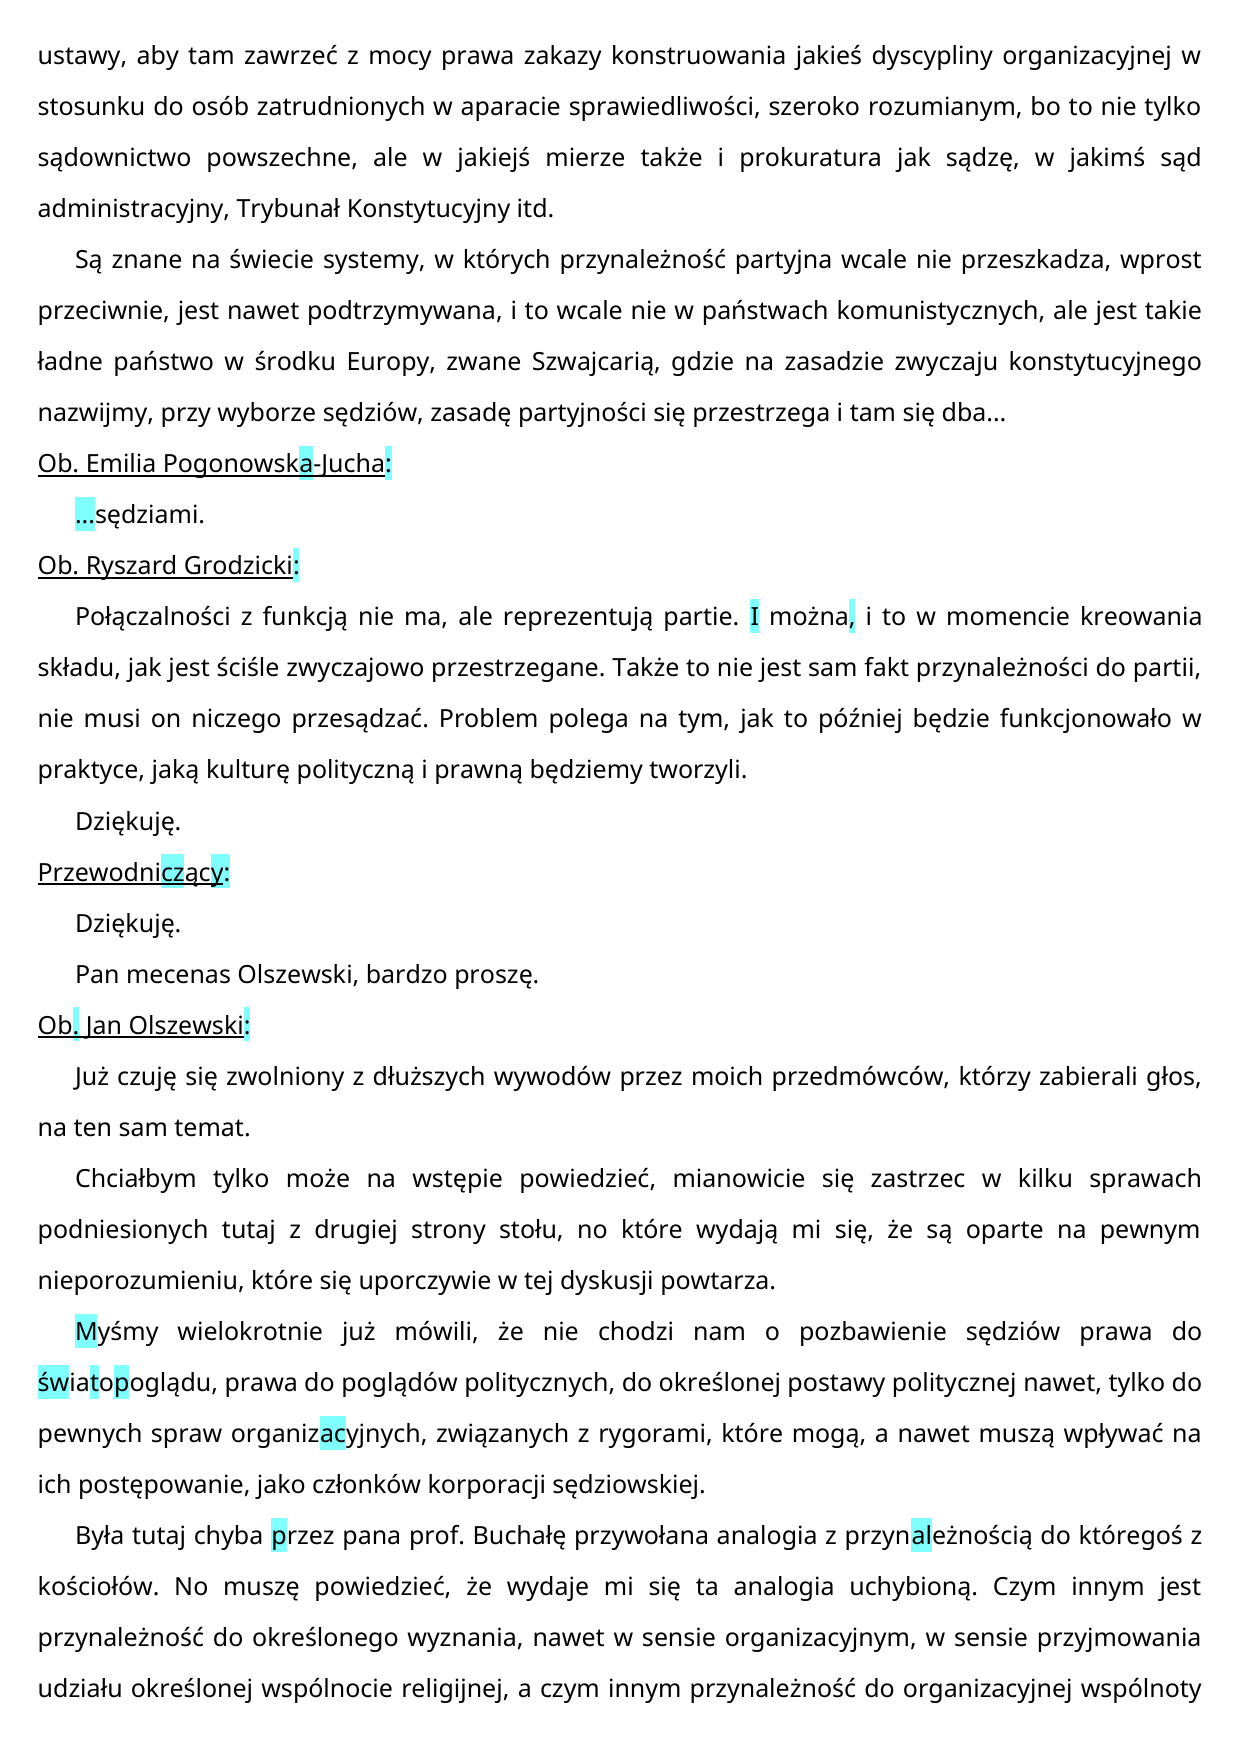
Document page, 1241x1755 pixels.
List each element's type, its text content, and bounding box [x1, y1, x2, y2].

text Połączalności z funkcją nie ma, ale reprezentują partie. I można, i to w momencie kreowania składu, jak jest ściśle zwyczajowo przestrzegane. Także to nie jest sam fakt przynależności do partii, nie musi on niczego przesądzać. Problem polega na tym, jak to później będzie funkcjonowało w praktyce, jaką kulturę polityczną i prawną będziemy tworzyli. [37, 599, 1203, 786]
text Przewodniczący: [37, 854, 1203, 888]
text Dziękuję. [37, 803, 1203, 837]
text Są znane na świecie systemy, w których przynależność partyjna wcale nie przeszkadza, wprost przeciwnie, jest nawet podtrzymywana, i to wcale nie w państwach komunistycznych, ale jest takie ładne państwo w środku Europy, zwane Szwajcarią, gdzie na zasadzie zwyczaju konstytucyjnego nazwijmy, przy wyborze sędziów, zasadę partyjności się przestrzega i tam się dba... [37, 242, 1203, 429]
text Już czuję się zwolniony z dłuższych wywodów przez moich przedmówców, którzy zabierali głos, na ten sam temat. [37, 1058, 1203, 1143]
text Była tutaj chyba przez pana prof. Buchałę przywołana analogia z przynależnością do któregoś z kościołów. No muszę powiedzieć, że wydaje mi się ta analogia uchybioną. Czym innym jest przynależność do określonego wyznania, nawet w sensie organizacyjnym, w sensie przyjmowania udziału określonej wspólnocie religijnej, a czym innym przynależność do organizacyjnej wspólnoty [37, 1518, 1203, 1705]
text ...sędziami. [37, 497, 1203, 531]
text Ob. Ryszard Grodzicki: [37, 548, 1203, 582]
text Pan mecenas Olszewski, bardzo proszę. [37, 956, 1203, 990]
text Myśmy wielokrotnie już mówili, że nie chodzi nam o pozbawienie sędziów prawa do światopoglądu, prawa do poglądów politycznych, do określonej postawy politycznej nawet, tylko do pewnych spraw organizacyjnych, związanych z rygorami, które mogą, a nawet muszą wpływać na ich postępowanie, jako członków korporacji sędziowskiej. [37, 1313, 1203, 1501]
text Ob. Emilia Pogonowska-Jucha: [37, 446, 1203, 480]
text Chciałbym tylko może na wstępie powiedzieć, mianowicie się zastrzec w kilku sprawach podniesionych tutaj z drugiej strony stołu, no które wydają mi się, że są oparte na pewnym nieporozumieniu, które się uporczywie w tej dyskusji powtarza. [37, 1160, 1203, 1297]
text Dziękuję. [37, 905, 1203, 939]
text ustawy, aby tam zawrzeć z mocy prawa zakazy konstruowania jakieś dyscypliny organizacyjnej w stosunku do osób zatrudnionych w aparacie sprawiedliwości, szeroko rozumianym, bo to nie tylko sądownictwo powszechne, ale w jakiejś mierze także i prokuratura jak sądzę, w jakimś sąd administracyjny, Trybunał Konstytucyjny itd. [37, 37, 1203, 225]
text Ob. Jan Olszewski: [37, 1007, 1203, 1041]
